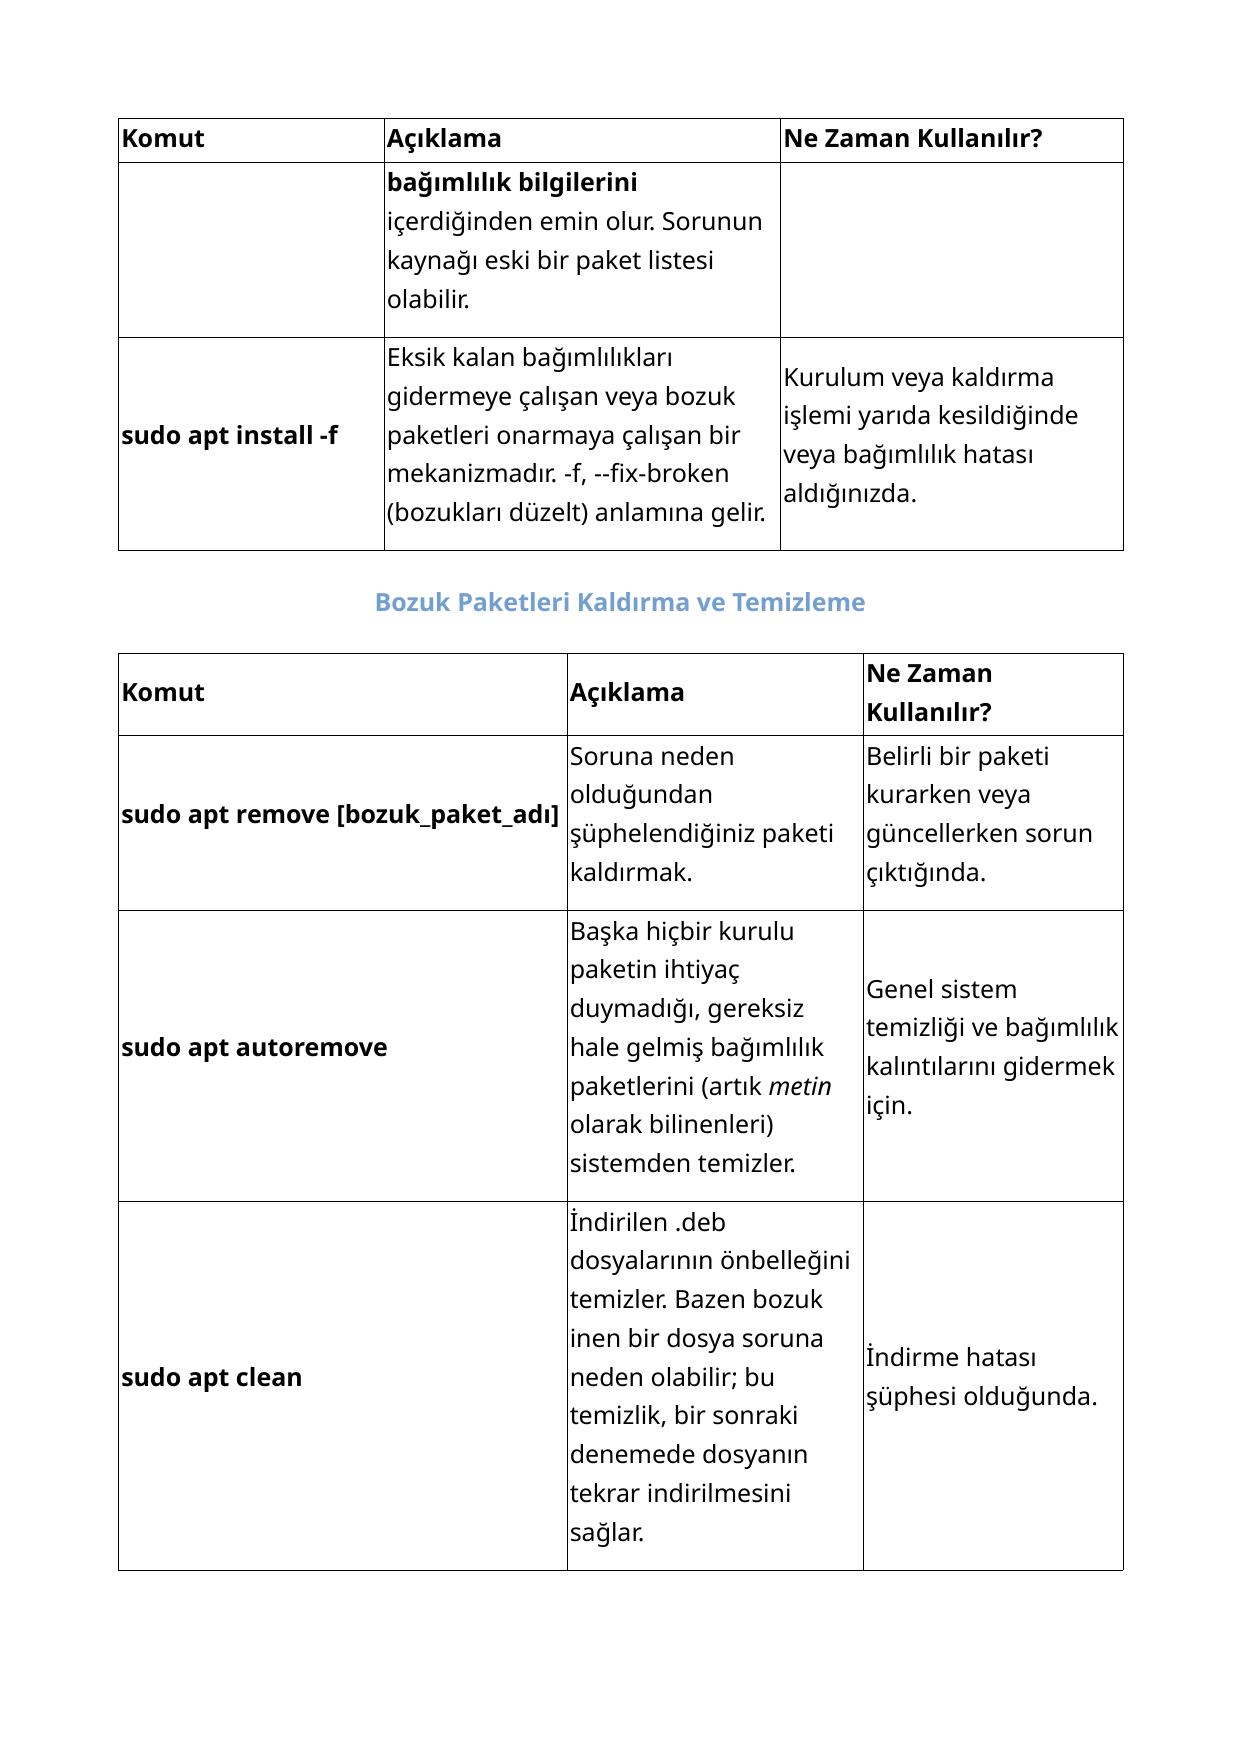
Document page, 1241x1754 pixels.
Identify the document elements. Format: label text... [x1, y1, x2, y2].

table_header Ne Zaman Kullanılır? [864, 654, 1123, 735]
table_cell İndirme hatası şüphesi olduğunda. [864, 1202, 1123, 1570]
table_cell Genel sistem temizliği ve bağımlılık kalıntılarını gidermek için. [864, 911, 1123, 1201]
table_cell sudo apt remove [bozuk_paket_adı] [119, 736, 567, 910]
text Bozuk Paketleri Kaldırma ve Temizleme [118, 584, 1122, 619]
table_cell bağımlılık bilgilerini içerdiğinden emin olur. Sorunun kaynağı eski bir paket listesi olabilir. [385, 163, 780, 337]
table_cell sudo apt install -f [119, 338, 384, 550]
table_header Ne Zaman Kullanılır? [781, 119, 1123, 162]
table_cell Kurulum veya kaldırma işlemi yarıda kesildiğinde veya bağımlılık hatası aldığınızda. [781, 338, 1123, 550]
table_cell [119, 163, 384, 337]
table_cell sudo apt clean [119, 1202, 567, 1570]
table_cell Belirli bir paketi kurarken veya güncellerken sorun çıktığında. [864, 736, 1123, 910]
table_cell sudo apt autoremove [119, 911, 567, 1201]
table_cell [781, 163, 1123, 337]
table_cell Soruna neden olduğundan şüphelendiğiniz paketi kaldırmak. [568, 736, 863, 910]
table_cell Başka hiçbir kurulu paketin ihtiyaç duymadığı, gereksiz hale gelmiş bağımlılık paketlerini (artık metin olarak bilinenleri) sistemden temizler. [568, 911, 863, 1201]
table_cell İndirilen .deb dosyalarının önbelleğini temizler. Bazen bozuk inen bir dosya soruna neden olabilir; bu temizlik, bir sonraki denemede dosyanın tekrar indirilmesini sağlar. [568, 1202, 863, 1570]
table_header Komut [119, 119, 384, 162]
table_header Açıklama [385, 119, 780, 162]
table_cell Eksik kalan bağımlılıkları gidermeye çalışan veya bozuk paketleri onarmaya çalışan bir mekanizmadır. -f, --fix-broken (bozukları düzelt) anlamına gelir. [385, 338, 780, 550]
table_header Açıklama [568, 654, 863, 735]
table_header Komut [119, 654, 567, 735]
